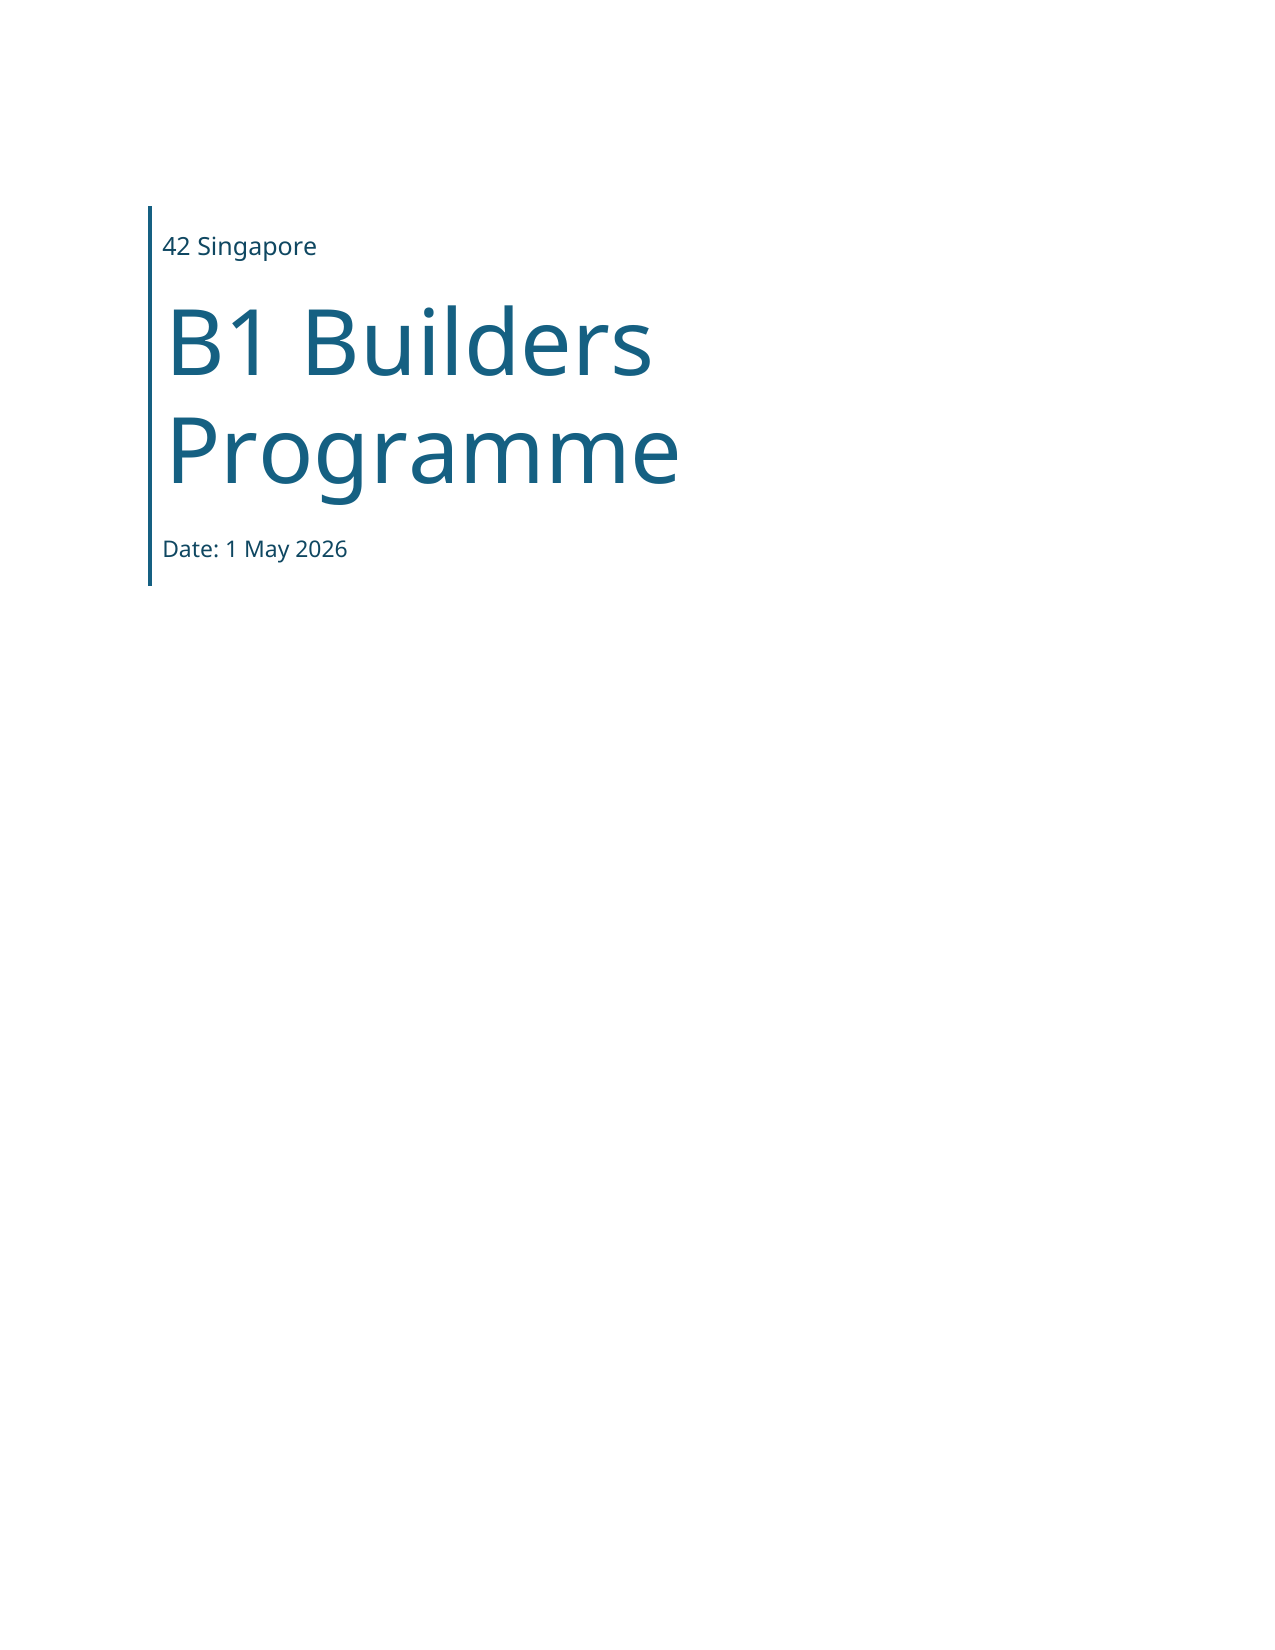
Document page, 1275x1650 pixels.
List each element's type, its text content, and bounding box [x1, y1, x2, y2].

table_cell Date: 1 May 2026 [152, 510, 930, 586]
table_cell B1 Builders Programme [152, 285, 930, 510]
table_header [150, 586, 901, 663]
table_header 42 Singapore [152, 206, 930, 285]
